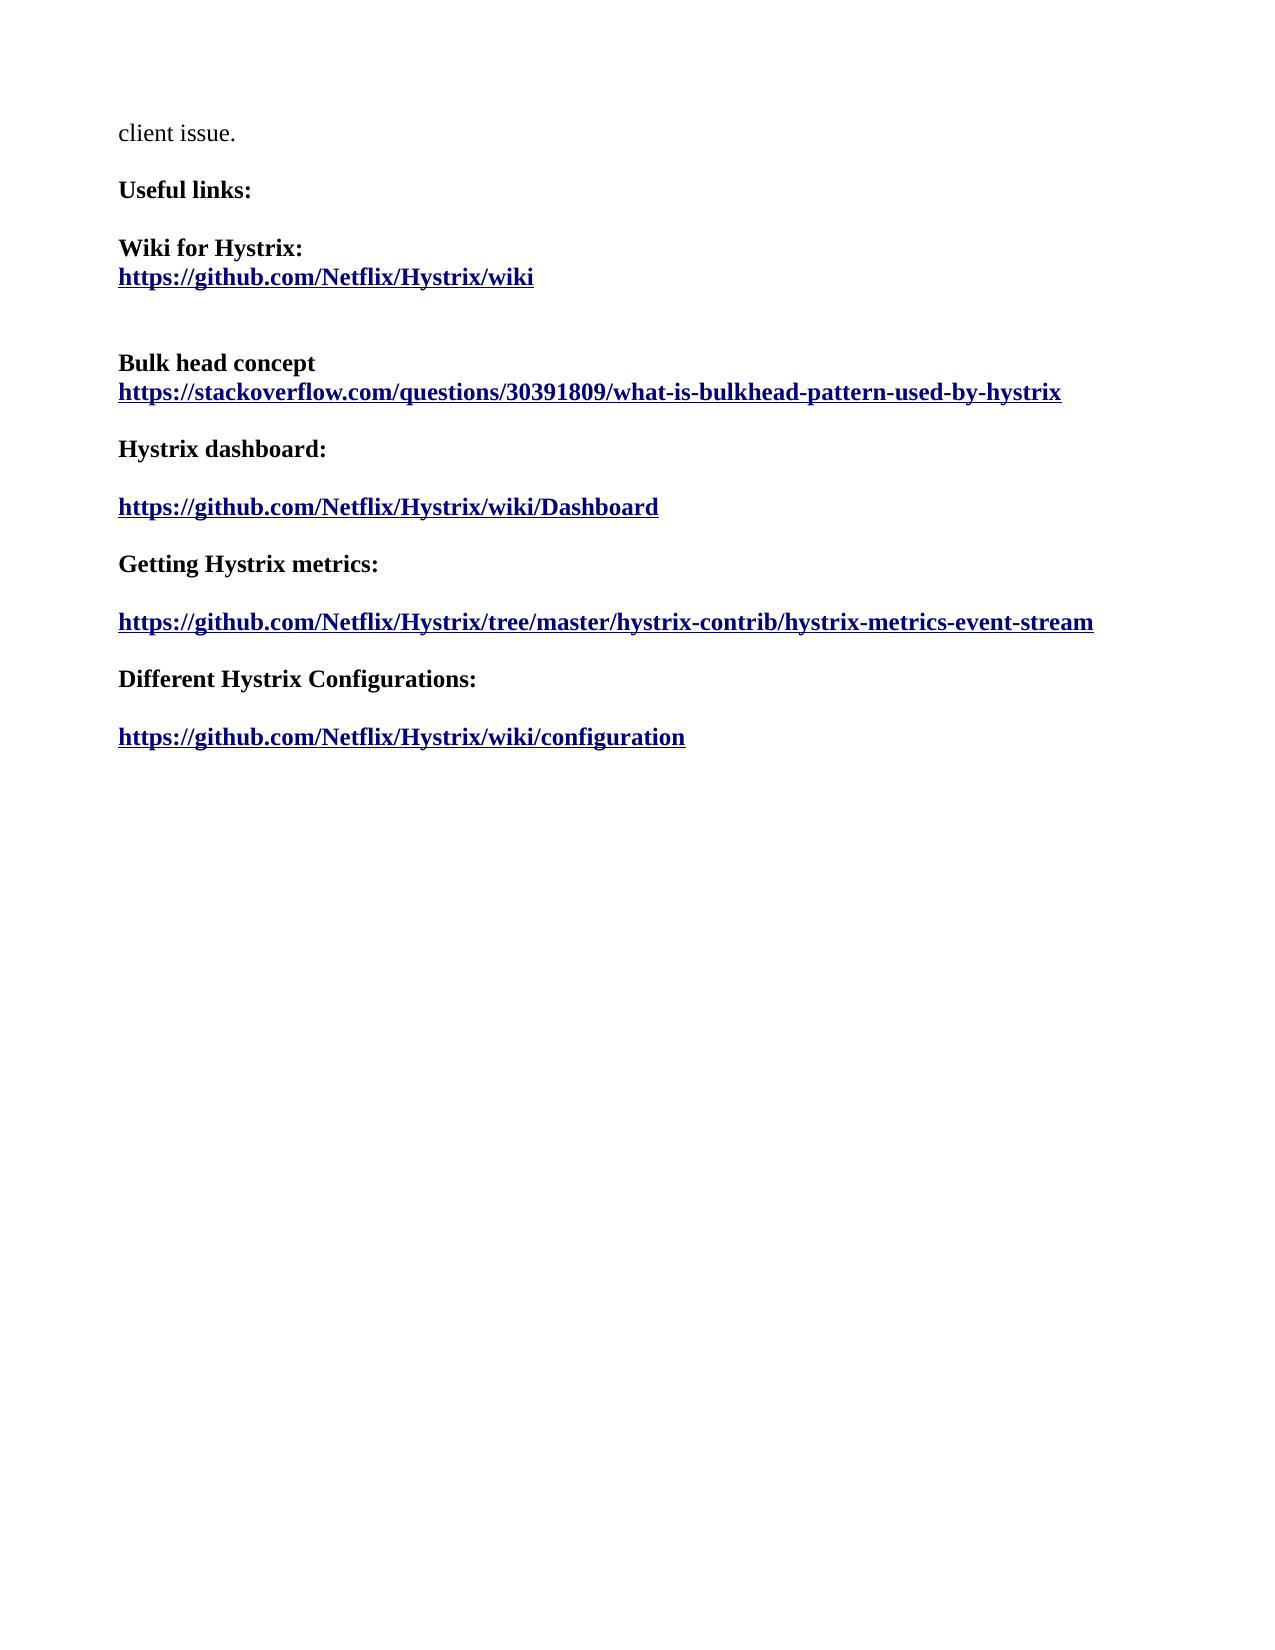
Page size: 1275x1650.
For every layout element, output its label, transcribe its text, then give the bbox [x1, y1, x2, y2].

text https://github.com/Netflix/Hystrix/wiki [118, 262, 1157, 291]
text https://github.com/Netflix/Hystrix/tree/master/hystrix-contrib/hystrix-metrics-event-stream [118, 607, 1157, 636]
text https://github.com/Netflix/Hystrix/wiki/configuration [118, 722, 1157, 751]
text Bulk head concept [118, 348, 1157, 377]
text https://github.com/Netflix/Hystrix/wiki/Dashboard [118, 492, 1157, 521]
text Hystrix dashboard: [118, 434, 1157, 463]
text Getting Hystrix metrics: [118, 549, 1157, 578]
text client issue. [118, 118, 1157, 147]
text https://stackoverflow.com/questions/30391809/what-is-bulkhead-pattern-used-by-hystrix [118, 377, 1157, 406]
text Wiki for Hystrix: [118, 233, 1157, 262]
text Useful links: [118, 176, 1157, 204]
text Different Hystrix Configurations: [118, 664, 1157, 693]
